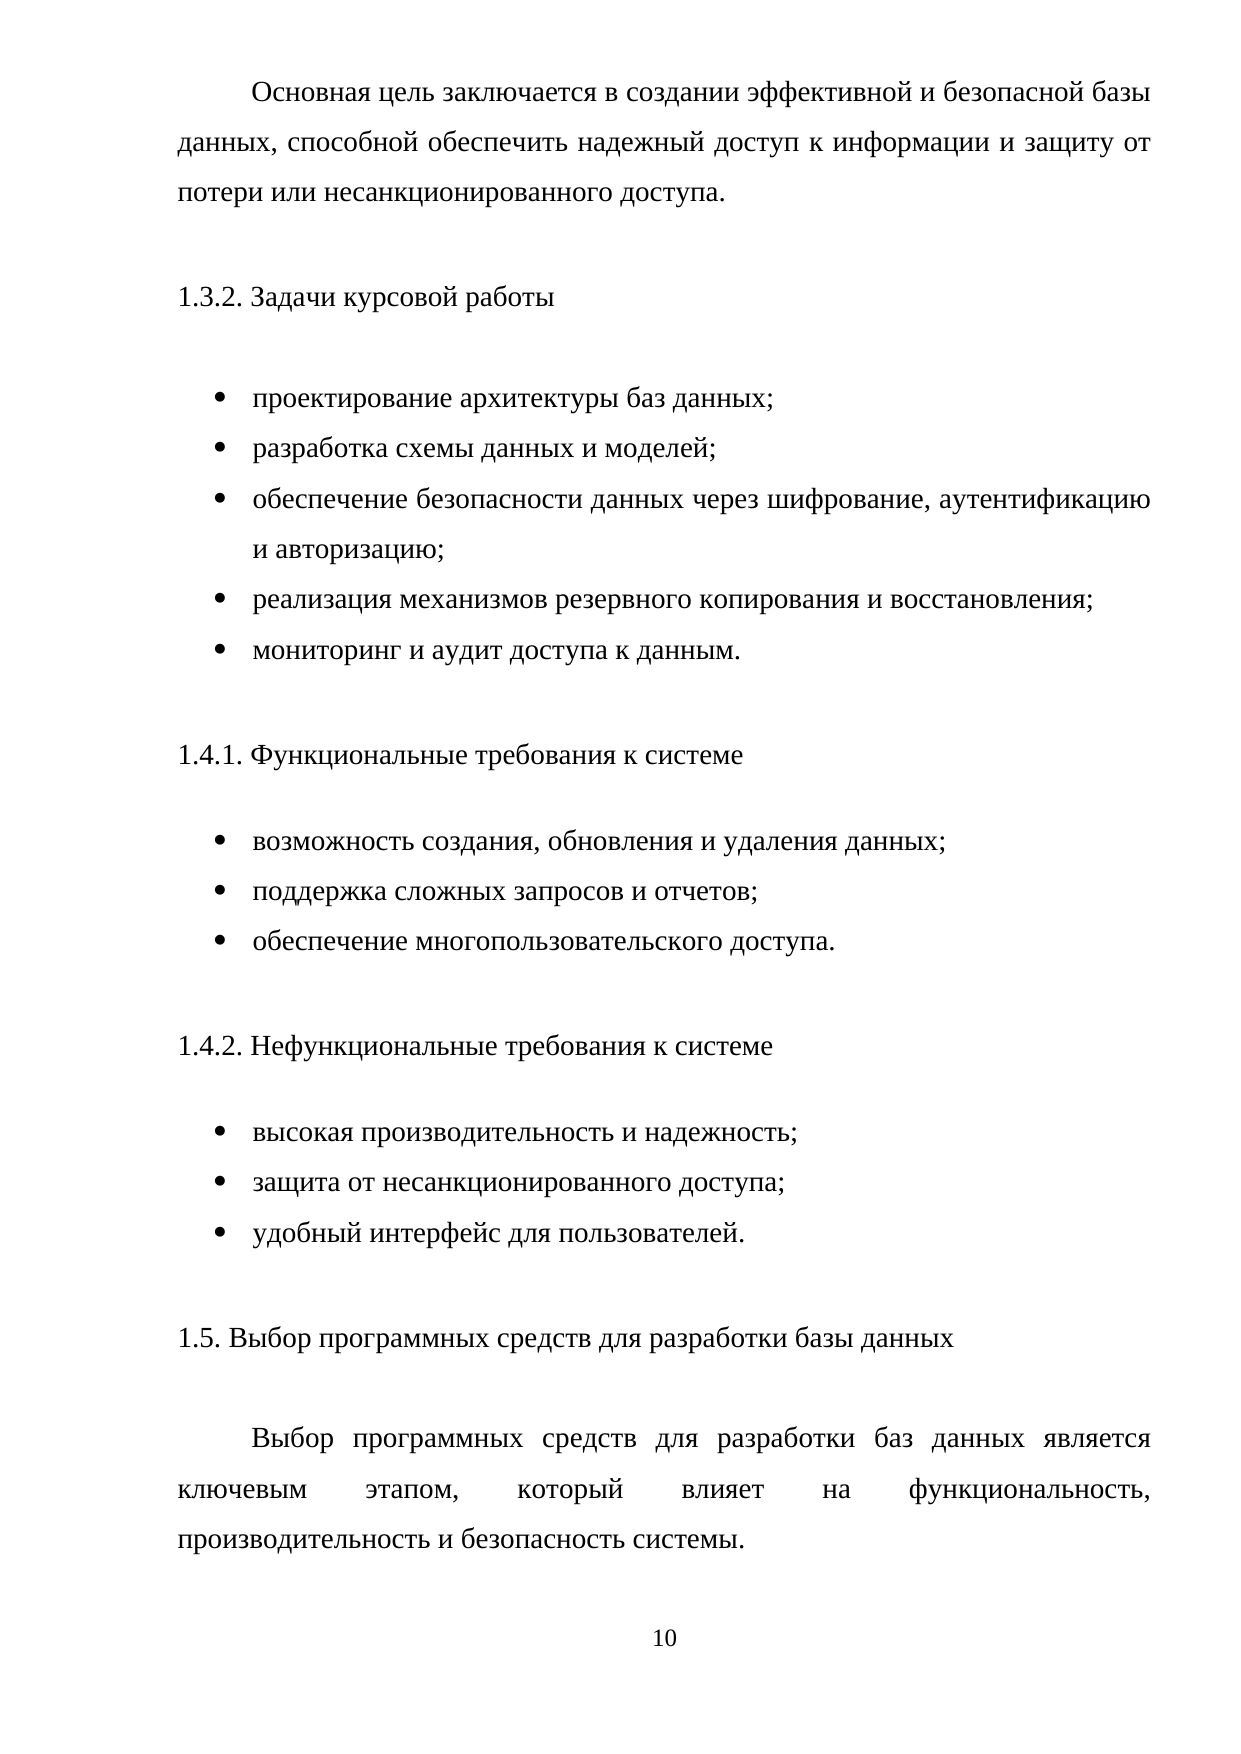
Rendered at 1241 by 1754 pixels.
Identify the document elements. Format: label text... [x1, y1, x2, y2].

list проектирование архитектуры баз данных; [215, 380, 1152, 413]
subtitle 1.4.2. Нефункциональные требования к системе [177, 1028, 1152, 1062]
list разработка схемы данных и моделей; [215, 430, 1152, 464]
list удобный интерфейс для пользователей. [215, 1215, 1152, 1249]
subtitle 1.4.1. Функциональные требования к системе [177, 737, 1152, 770]
list возможность создания, обновления и удаления данных; [215, 823, 1152, 856]
list поддержка сложных запросов и отчетов; [215, 873, 1152, 907]
text Основная цель заключается в создании эффективной и безопасной базы данных, способной обеспечить надежный доступ к информации и защиту от потери или несанкционированного доступа. [177, 74, 1152, 208]
list обеспечение многопользовательского доступа. [215, 923, 1152, 957]
list реализация механизмов резервного копирования и восстановления; [215, 581, 1152, 615]
list мониторинг и аудит доступа к данным. [215, 632, 1152, 666]
list защита от несанкционированного доступа; [215, 1164, 1152, 1198]
list обеспечение безопасности данных через шифрование, аутентификацию и авторизацию; [215, 481, 1152, 565]
text Выбор программных средств для разработки баз данных является ключевым этапом, который влияет на функциональность, производительность и безопасность системы. [177, 1421, 1152, 1555]
list высокая производительность и надежность; [215, 1114, 1152, 1148]
subtitle 1.5. Выбор программных средств для разработки базы данных [177, 1320, 1152, 1353]
subtitle 1.3.2. Задачи курсовой работы [177, 279, 1152, 313]
